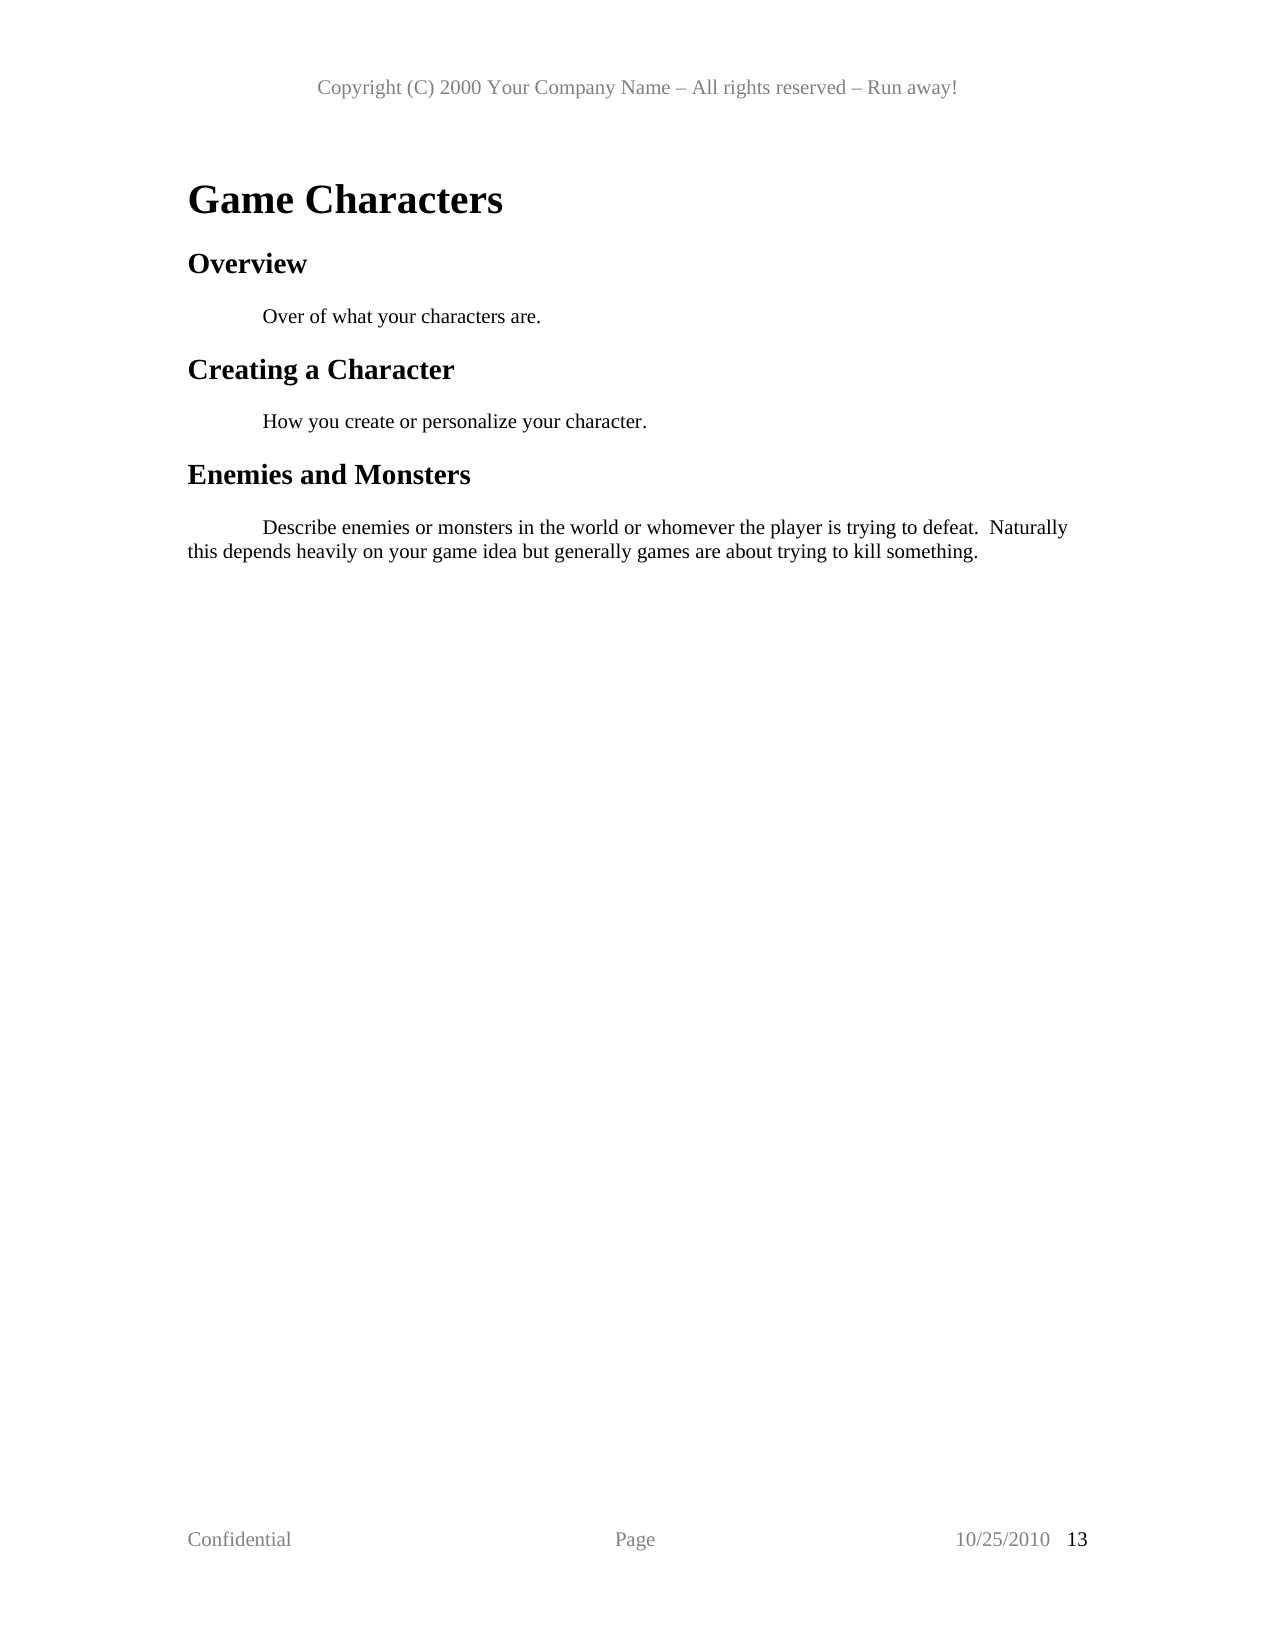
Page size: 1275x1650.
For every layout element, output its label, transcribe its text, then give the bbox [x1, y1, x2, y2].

subtitle Overview [187, 246, 1087, 279]
text How you create or personalize your character. [187, 409, 1087, 433]
text Describe enemies or monsters in the world or whomever the player is trying to defeat. Naturally this depends heavily on your game idea but generally games are about trying to kill something. [187, 515, 1087, 563]
subtitle Game Characters [187, 174, 1087, 222]
subtitle Enemies and Monsters [187, 457, 1087, 491]
subtitle Creating a Character [187, 352, 1087, 385]
text Over of what your characters are. [187, 304, 1087, 328]
